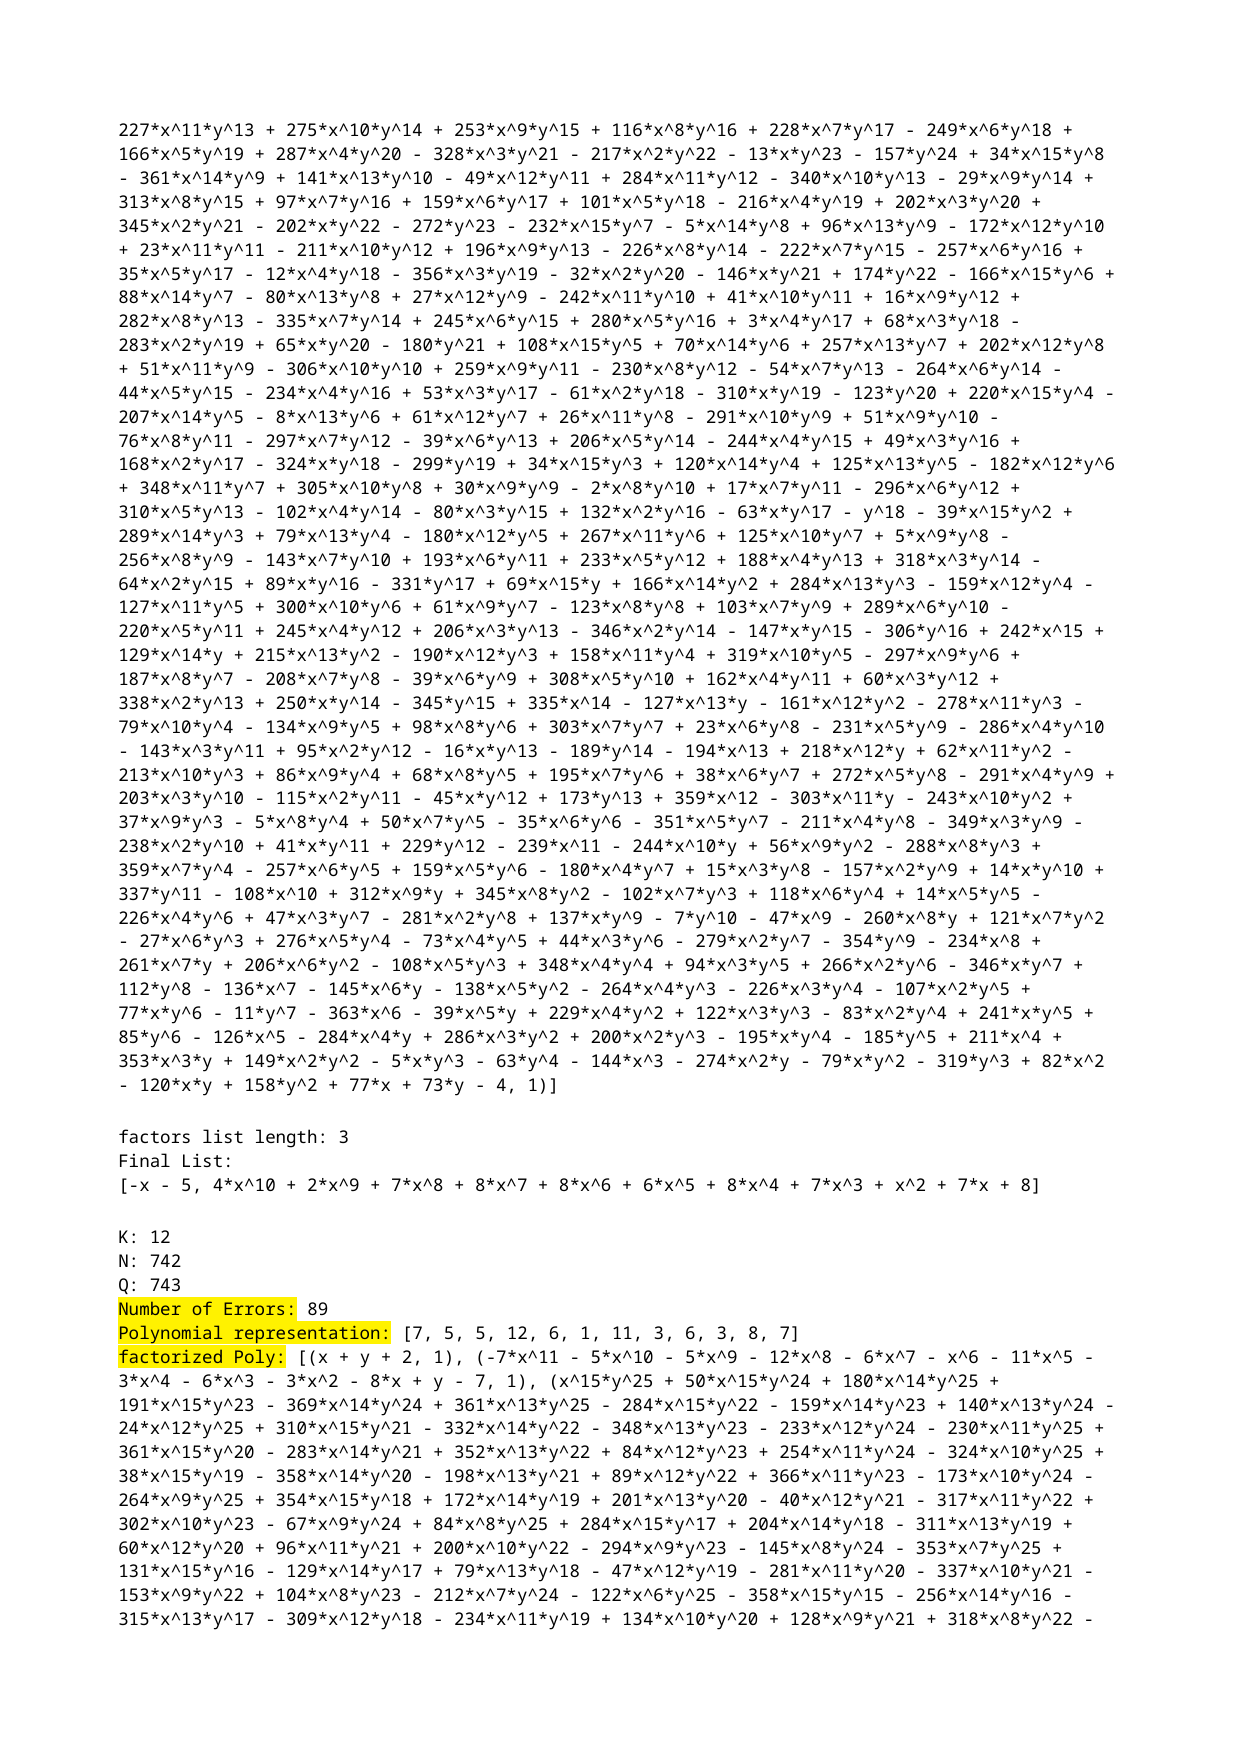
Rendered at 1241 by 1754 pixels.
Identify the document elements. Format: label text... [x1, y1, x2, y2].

text K: 12 [118, 1225, 1122, 1249]
text - 227*x^11*y^13 + 275*x^10*y^14 + 253*x^9*y^15 + 116*x^8*y^16 + 228*x^7*y^17 - 249*x^6*y^18 + 166*x^5*y^19 + 287*x^4*y^20 - 328*x^3*y^21 - 217*x^2*y^22 - 13*x*y^23 - 157*y^24 + 34*x^15*y^8 - 361*x^14*y^9 + 141*x^13*y^10 - 49*x^12*y^11 + 284*x^11*y^12 - 340*x^10*y^13 - 29*x^9*y^14 + 313*x^8*y^15 + 97*x^7*y^16 + 159*x^6*y^17 + 101*x^5*y^18 - 216*x^4*y^19 + 202*x^3*y^20 + 345*x^2*y^21 - 202*x*y^22 - 272*y^23 - 232*x^15*y^7 - 5*x^14*y^8 + 96*x^13*y^9 - 172*x^12*y^10 + 23*x^11*y^11 - 211*x^10*y^12 + 196*x^9*y^13 - 226*x^8*y^14 - 222*x^7*y^15 - 257*x^6*y^16 + 35*x^5*y^17 - 12*x^4*y^18 - 356*x^3*y^19 - 32*x^2*y^20 - 146*x*y^21 + 174*y^22 - 166*x^15*y^6 + 88*x^14*y^7 - 80*x^13*y^8 + 27*x^12*y^9 - 242*x^11*y^10 + 41*x^10*y^11 + 16*x^9*y^12 + 282*x^8*y^13 - 335*x^7*y^14 + 245*x^6*y^15 + 280*x^5*y^16 + 3*x^4*y^17 + 68*x^3*y^18 - 283*x^2*y^19 + 65*x*y^20 - 180*y^21 + 108*x^15*y^5 + 70*x^14*y^6 + 257*x^13*y^7 + 202*x^12*y^8 + 51*x^11*y^9 - 306*x^10*y^10 + 259*x^9*y^11 - 230*x^8*y^12 - 54*x^7*y^13 - 264*x^6*y^14 - 44*x^5*y^15 - 234*x^4*y^16 + 53*x^3*y^17 - 61*x^2*y^18 - 310*x*y^19 - 123*y^20 + 220*x^15*y^4 - 207*x^14*y^5 - 8*x^13*y^6 + 61*x^12*y^7 + 26*x^11*y^8 - 291*x^10*y^9 + 51*x^9*y^10 - 76*x^8*y^11 - 297*x^7*y^12 - 39*x^6*y^13 + 206*x^5*y^14 - 244*x^4*y^15 + 49*x^3*y^16 + 168*x^2*y^17 - 324*x*y^18 - 299*y^19 + 34*x^15*y^3 + 120*x^14*y^4 + 125*x^13*y^5 - 182*x^12*y^6 + 348*x^11*y^7 + 305*x^10*y^8 + 30*x^9*y^9 - 2*x^8*y^10 + 17*x^7*y^11 - 296*x^6*y^12 + 310*x^5*y^13 - 102*x^4*y^14 - 80*x^3*y^15 + 132*x^2*y^16 - 63*x*y^17 - y^18 - 39*x^15*y^2 + 289*x^14*y^3 + 79*x^13*y^4 - 180*x^12*y^5 + 267*x^11*y^6 + 125*x^10*y^7 + 5*x^9*y^8 - 256*x^8*y^9 - 143*x^7*y^10 + 193*x^6*y^11 + 233*x^5*y^12 + 188*x^4*y^13 + 318*x^3*y^14 - 64*x^2*y^15 + 89*x*y^16 - 331*y^17 + 69*x^15*y + 166*x^14*y^2 + 284*x^13*y^3 - 159*x^12*y^4 - 127*x^11*y^5 + 300*x^10*y^6 + 61*x^9*y^7 - 123*x^8*y^8 + 103*x^7*y^9 + 289*x^6*y^10 - 220*x^5*y^11 + 245*x^4*y^12 + 206*x^3*y^13 - 346*x^2*y^14 - 147*x*y^15 - 306*y^16 + 242*x^15 + 129*x^14*y + 215*x^13*y^2 - 190*x^12*y^3 + 158*x^11*y^4 + 319*x^10*y^5 - 297*x^9*y^6 + 187*x^8*y^7 - 208*x^7*y^8 - 39*x^6*y^9 + 308*x^5*y^10 + 162*x^4*y^11 + 60*x^3*y^12 + 338*x^2*y^13 + 250*x*y^14 - 345*y^15 + 335*x^14 - 127*x^13*y - 161*x^12*y^2 - 278*x^11*y^3 - 79*x^10*y^4 - 134*x^9*y^5 + 98*x^8*y^6 + 303*x^7*y^7 + 23*x^6*y^8 - 231*x^5*y^9 - 286*x^4*y^10 - 143*x^3*y^11 + 95*x^2*y^12 - 16*x*y^13 - 189*y^14 - 194*x^13 + 218*x^12*y + 62*x^11*y^2 - 213*x^10*y^3 + 86*x^9*y^4 + 68*x^8*y^5 + 195*x^7*y^6 + 38*x^6*y^7 + 272*x^5*y^8 - 291*x^4*y^9 + 203*x^3*y^10 - 115*x^2*y^11 - 45*x*y^12 + 173*y^13 + 359*x^12 - 303*x^11*y - 243*x^10*y^2 + 37*x^9*y^3 - 5*x^8*y^4 + 50*x^7*y^5 - 35*x^6*y^6 - 351*x^5*y^7 - 211*x^4*y^8 - 349*x^3*y^9 - 238*x^2*y^10 + 41*x*y^11 + 229*y^12 - 239*x^11 - 244*x^10*y + 56*x^9*y^2 - 288*x^8*y^3 + 359*x^7*y^4 - 257*x^6*y^5 + 159*x^5*y^6 - 180*x^4*y^7 + 15*x^3*y^8 - 157*x^2*y^9 + 14*x*y^10 + 337*y^11 - 108*x^10 + 312*x^9*y + 345*x^8*y^2 - 102*x^7*y^3 + 118*x^6*y^4 + 14*x^5*y^5 - 226*x^4*y^6 + 47*x^3*y^7 - 281*x^2*y^8 + 137*x*y^9 - 7*y^10 - 47*x^9 - 260*x^8*y + 121*x^7*y^2 - 27*x^6*y^3 + 276*x^5*y^4 - 73*x^4*y^5 + 44*x^3*y^6 - 279*x^2*y^7 - 354*y^9 - 234*x^8 + 261*x^7*y + 206*x^6*y^2 - 108*x^5*y^3 + 348*x^4*y^4 + 94*x^3*y^5 + 266*x^2*y^6 - 346*x*y^7 + 112*y^8 - 136*x^7 - 145*x^6*y - 138*x^5*y^2 - 264*x^4*y^3 - 226*x^3*y^4 - 107*x^2*y^5 + 77*x*y^6 - 11*y^7 - 363*x^6 - 39*x^5*y + 229*x^4*y^2 + 122*x^3*y^3 - 83*x^2*y^4 + 241*x*y^5 + 85*y^6 - 126*x^5 - 284*x^4*y + 286*x^3*y^2 + 200*x^2*y^3 - 195*x*y^4 - 185*y^5 + 211*x^4 + 353*x^3*y + 149*x^2*y^2 - 5*x*y^3 - 63*y^4 - 144*x^3 - 274*x^2*y - 79*x*y^2 - 319*y^3 + 82*x^2 - 120*x*y + 158*y^2 + 77*x + 73*y - 4, 1)] [118, 118, 1122, 1096]
text factorized Poly: [(x + y + 2, 1), (-7*x^11 - 5*x^10 - 5*x^9 - 12*x^8 - 6*x^7 - x^6 - 11*x^5 - 3*x^4 - 6*x^3 - 3*x^2 - 8*x + y - 7, 1), (x^15*y^25 + 50*x^15*y^24 + 180*x^14*y^25 + 191*x^15*y^23 - 369*x^14*y^24 + 361*x^13*y^25 - 284*x^15*y^22 - 159*x^14*y^23 + 140*x^13*y^24 - 24*x^12*y^25 + 310*x^15*y^21 - 332*x^14*y^22 - 348*x^13*y^23 - 233*x^12*y^24 - 230*x^11*y^25 + 361*x^15*y^20 - 283*x^14*y^21 + 352*x^13*y^22 + 84*x^12*y^23 + 254*x^11*y^24 - 324*x^10*y^25 + 38*x^15*y^19 - 358*x^14*y^20 - 198*x^13*y^21 + 89*x^12*y^22 + 366*x^11*y^23 - 173*x^10*y^24 - 264*x^9*y^25 + 354*x^15*y^18 + 172*x^14*y^19 + 201*x^13*y^20 - 40*x^12*y^21 - 317*x^11*y^22 + 302*x^10*y^23 - 67*x^9*y^24 + 84*x^8*y^25 + 284*x^15*y^17 + 204*x^14*y^18 - 311*x^13*y^19 + 60*x^12*y^20 + 96*x^11*y^21 + 200*x^10*y^22 - 294*x^9*y^23 - 145*x^8*y^24 - 353*x^7*y^25 + 131*x^15*y^16 - 129*x^14*y^17 + 79*x^13*y^18 - 47*x^12*y^19 - 281*x^11*y^20 - 337*x^10*y^21 - 153*x^9*y^22 + 104*x^8*y^23 - 212*x^7*y^24 - 122*x^6*y^25 - 358*x^15*y^15 - 256*x^14*y^16 - 315*x^13*y^17 - 309*x^12*y^18 - 234*x^11*y^19 + 134*x^10*y^20 + 128*x^9*y^21 + 318*x^8*y^22 [118, 1344, 1122, 1631]
text [-x - 5, 4*x^10 + 2*x^9 + 7*x^8 + 8*x^7 + 8*x^6 + 6*x^5 + 8*x^4 + 7*x^3 + x^2 + 7*x + 8] [118, 1173, 1122, 1196]
text Q: 743 [118, 1273, 1122, 1297]
text N: 742 [118, 1249, 1122, 1273]
text Number of Errors: 89 [118, 1297, 1122, 1321]
text factors list length: 3 [118, 1125, 1122, 1149]
text Polynomial representation: [7, 5, 5, 12, 6, 1, 11, 3, 6, 3, 8, 7] [118, 1321, 1122, 1344]
text Final List: [118, 1149, 1122, 1173]
